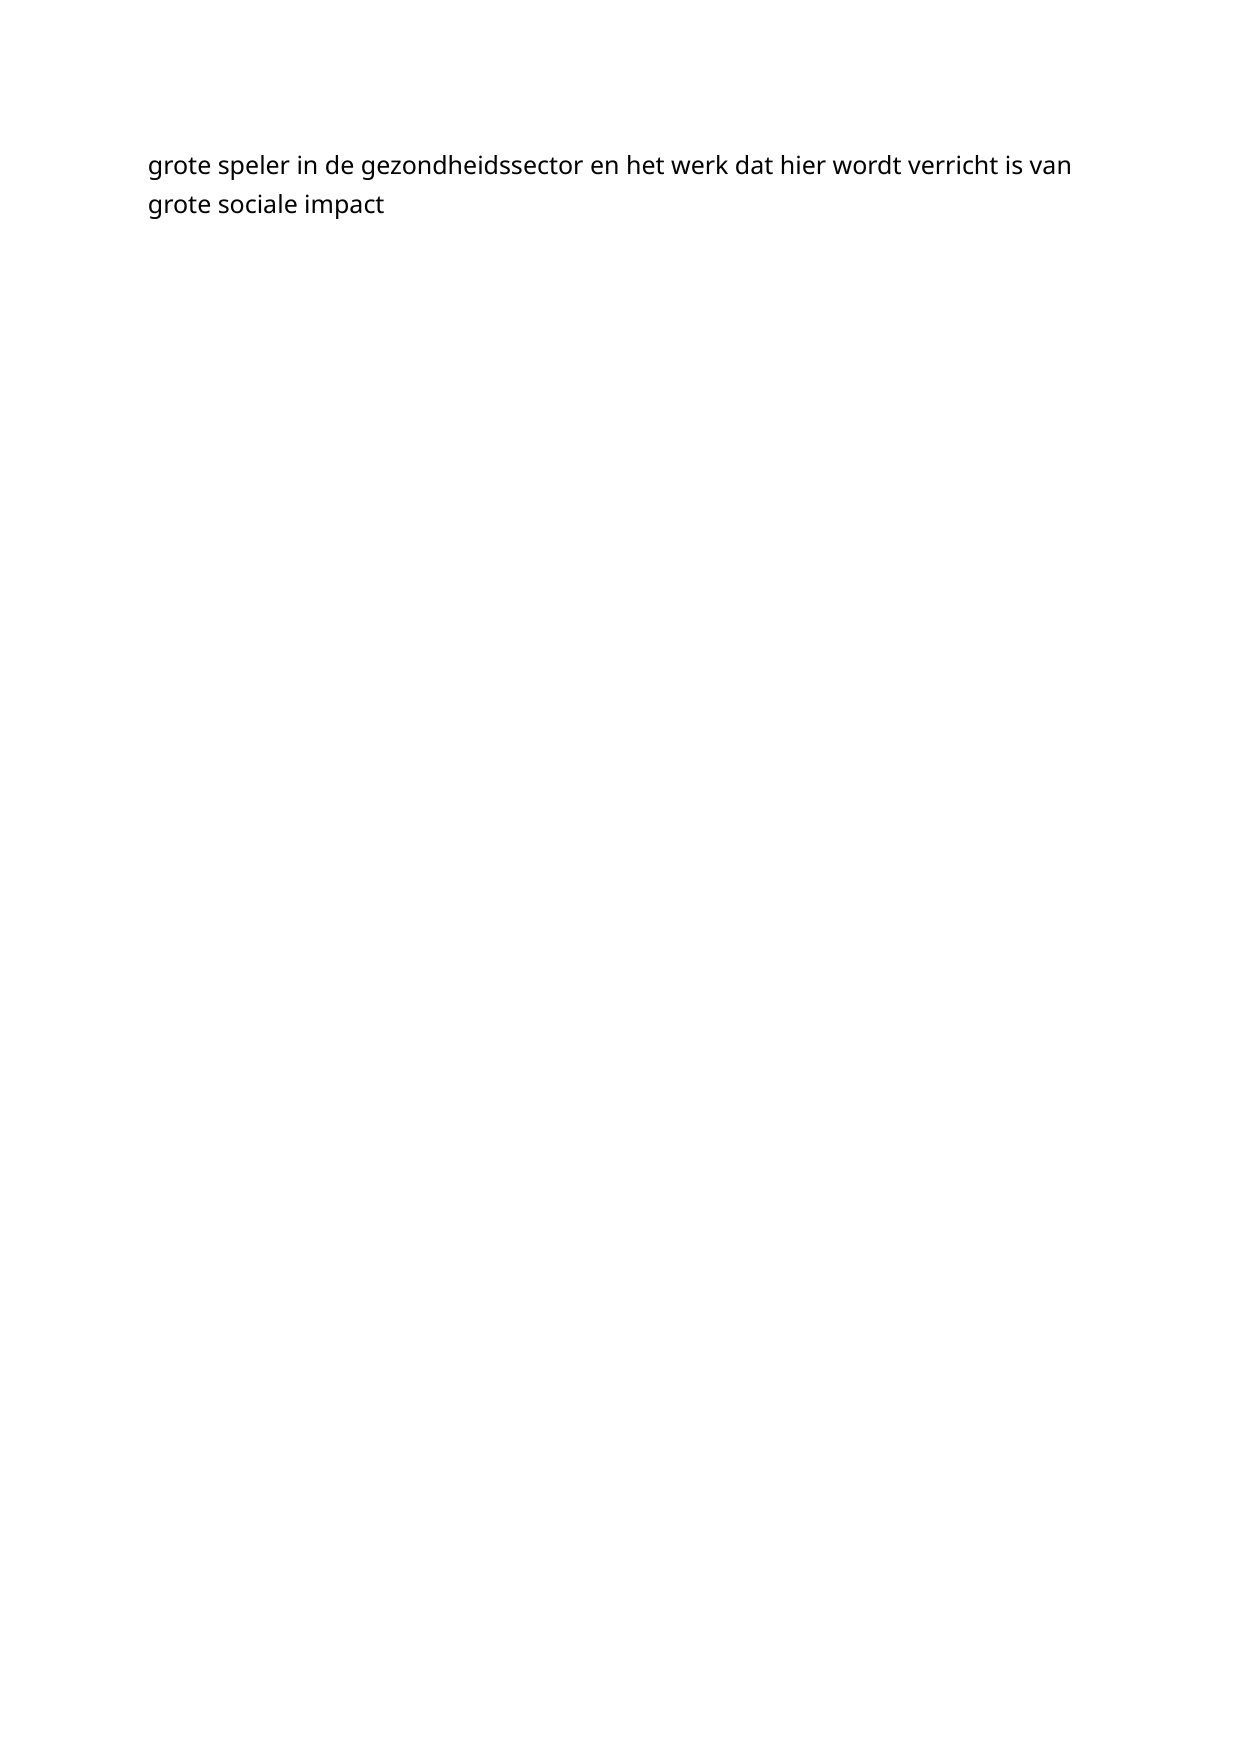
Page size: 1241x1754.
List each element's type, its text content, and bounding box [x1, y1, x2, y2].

text grote speler in de gezondheidssector en het werk dat hier wordt verricht is van grote sociale impact [148, 148, 1093, 221]
